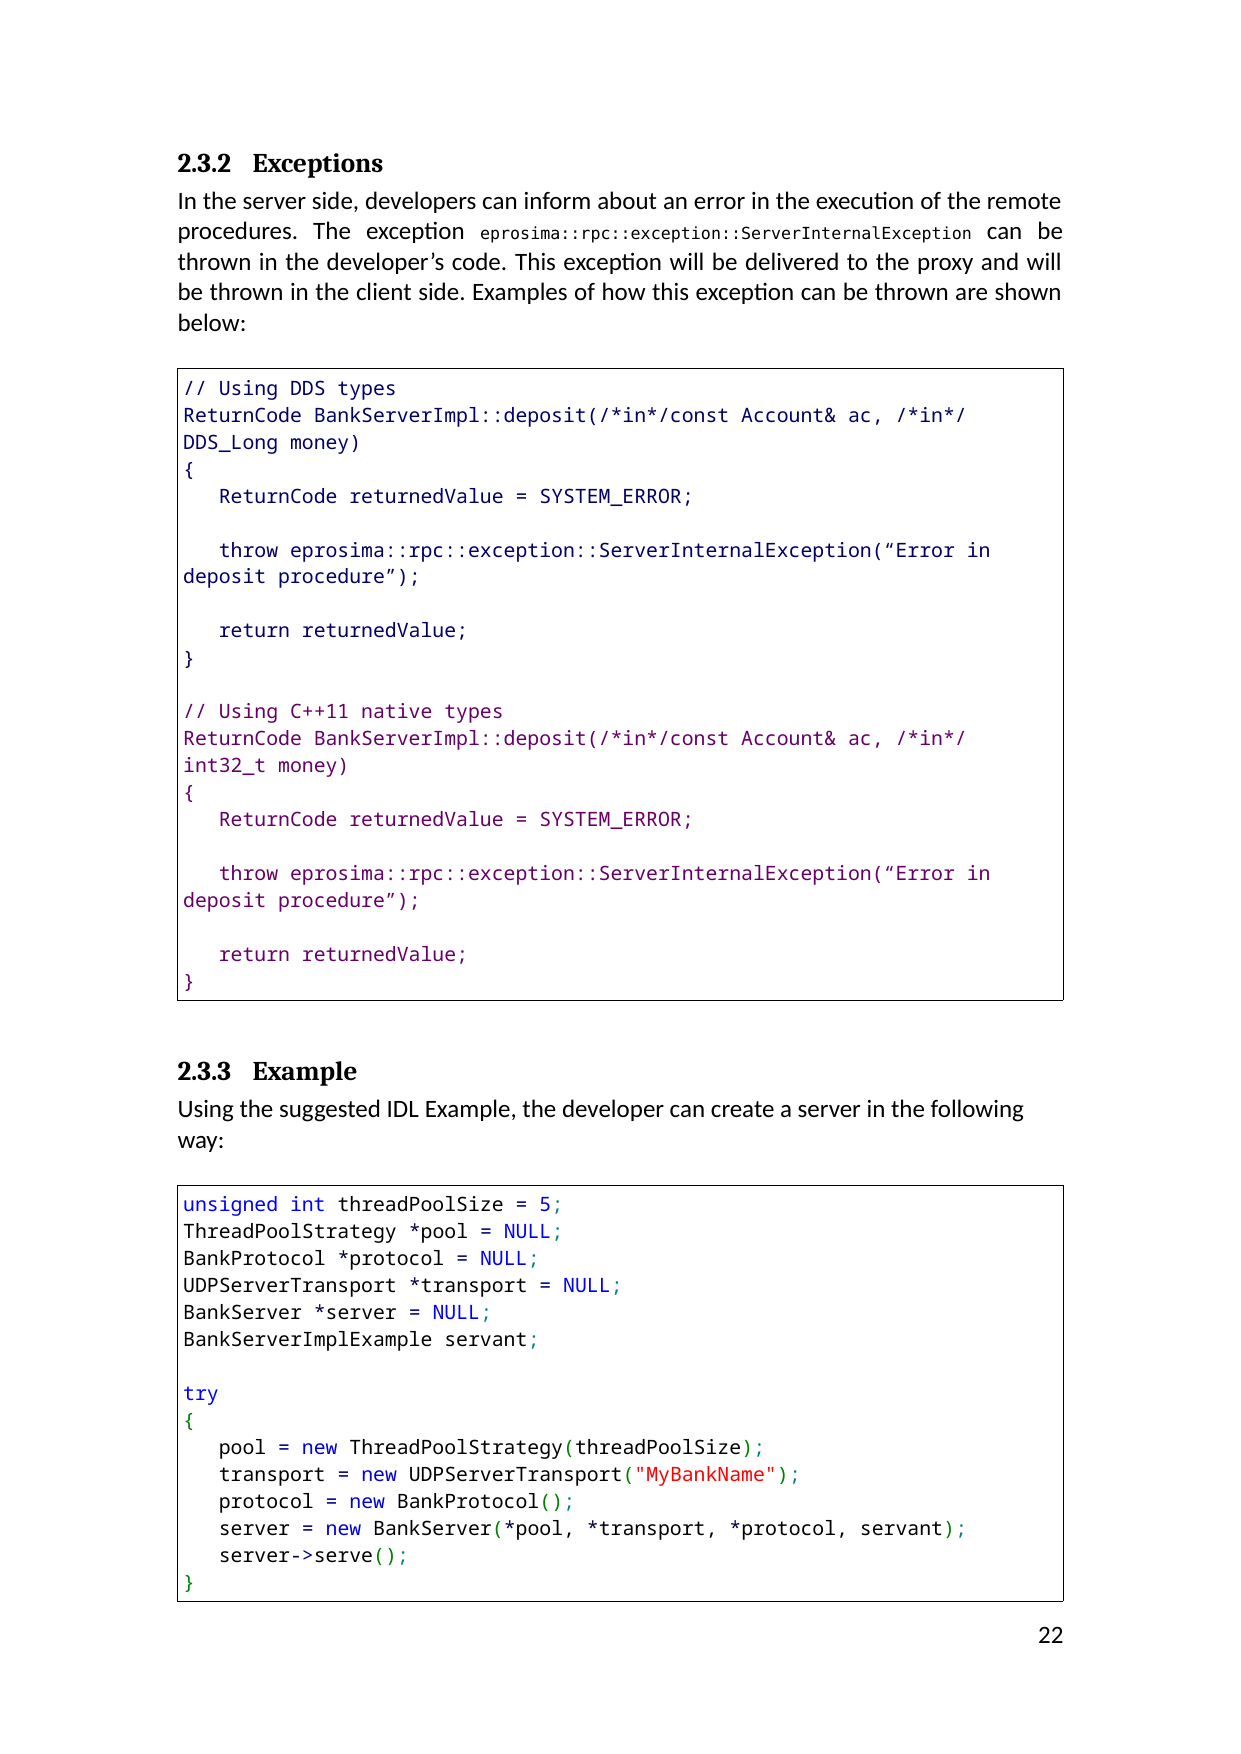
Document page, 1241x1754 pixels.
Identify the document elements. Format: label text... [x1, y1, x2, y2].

text In the server side, developers can inform about an error in the execution of the remote procedures. The exception eprosima::rpc::exception::ServerInternalException can be thrown in the developer’s code. This exception will be delivered to the proxy and will be thrown in the client side. Examples of how this exception can be thrown are shown below: [177, 185, 1063, 338]
table_header unsigned int threadPoolSize = 5; ThreadPoolStrategy *pool = NULL; BankProtocol *protocol = NULL; UDPServerTransport *transport = NULL; BankServer *server = NULL; BankServerImplExample servant; try { pool = new ThreadPoolStrategy(threadPoolSize); transport = new UDPServerTransport("MyBankName"); protocol = new BankProtocol(); server = new BankServer(*pool, *transport, *protocol, servant); server->serve(); } [178, 1186, 1063, 1601]
table_header // Using DDS types ReturnCode BankServerImpl::deposit(/*in*/const Account& ac, /*in*/ DDS_Long money) { ReturnCode returnedValue = SYSTEM_ERROR; throw eprosima::rpc::exception::ServerInternalException(“Error in deposit procedure”); return returnedValue; } // Using C++11 native types ReturnCode BankServerImpl::deposit(/*in*/const Account& ac, /*in*/ int32_t money) { ReturnCode returnedValue = SYSTEM_ERROR; throw eprosima::rpc::exception::ServerInternalException(“Error in deposit procedure”); return returnedValue; } [178, 369, 1063, 1000]
subtitle Exceptions [177, 148, 1063, 179]
text Using the suggested IDL Example, the developer can create a server in the following way: [177, 1093, 1063, 1154]
subtitle Example [177, 1056, 1063, 1087]
